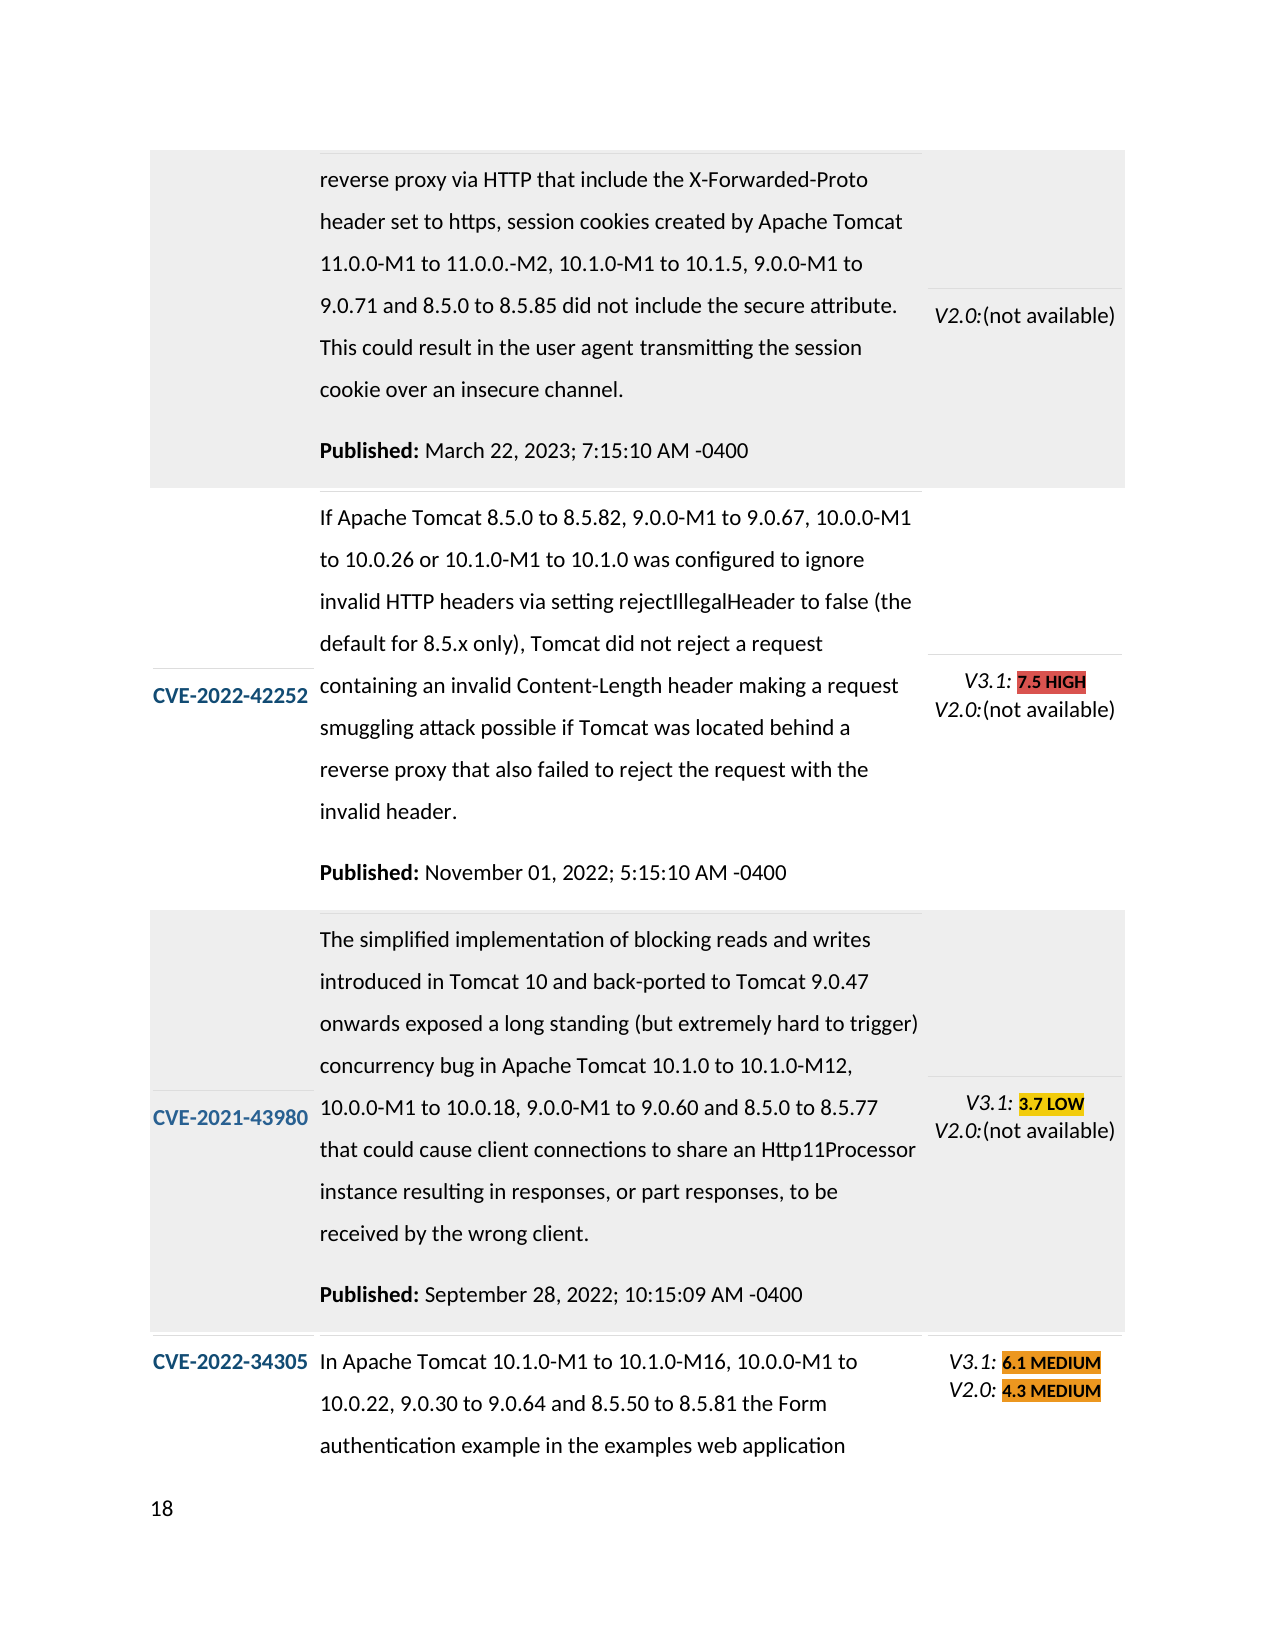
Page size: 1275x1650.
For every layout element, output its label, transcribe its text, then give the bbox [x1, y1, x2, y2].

table_cell V3.1: 6.1 MEDIUM V2.0: 4.3 MEDIUM [925, 1332, 1125, 1462]
table_cell CVE-2021-43980 [150, 910, 317, 1332]
table_cell In Apache Tomcat 10.1.0-M1 to 10.1.0-M16, 10.0.0-M1 to 10.0.22, 9.0.30 to 9.0.64 and 8.5.50 to 8.5.81 the Form authentication example in the examples web application [317, 1332, 925, 1462]
table_cell The simplified implementation of blocking reads and writes introduced in Tomcat 10 and back-ported to Tomcat 9.0.47 onwards exposed a long standing (but extremely hard to trigger) concurrency bug in Apache Tomcat 10.1.0 to 10.1.0-M12, 10.0.0-M1 to 10.0.18, 9.0.0-M1 to 9.0.60 and 8.5.0 to 8.5.77 that could cause client connections to share an Http11Processor instance resulting in responses, or part responses, to be received by the wrong client. Published: September 28, 2022; 10:15:09 AM -0400 [317, 910, 925, 1332]
table_cell [150, 150, 317, 488]
table_cell reverse proxy via HTTP that include the X-Forwarded-Proto header set to https, session cookies created by Apache Tomcat 11.0.0-M1 to 11.0.0.-M2, 10.1.0-M1 to 10.1.5, 9.0.0-M1 to 9.0.71 and 8.5.0 to 8.5.85 did not include the secure attribute. This could result in the user agent transmitting the session cookie over an insecure channel. Published: March 22, 2023; 7:15:10 AM -0400 [317, 150, 925, 488]
table_cell V3.1: 3.7 LOW V2.0:(not available) [925, 910, 1125, 1332]
table_cell If Apache Tomcat 8.5.0 to 8.5.82, 9.0.0-M1 to 9.0.67, 10.0.0-M1 to 10.0.26 or 10.1.0-M1 to 10.1.0 was configured to ignore invalid HTTP headers via setting rejectIllegalHeader to false (the default for 8.5.x only), Tomcat did not reject a request containing an invalid Content-Length header making a request smuggling attack possible if Tomcat was located behind a reverse proxy that also failed to reject the request with the invalid header. Published: November 01, 2022; 5:15:10 AM -0400 [317, 488, 925, 910]
table_cell CVE-2022-34305 [150, 1332, 317, 1462]
table_cell V2.0:(not available) [925, 150, 1125, 488]
table_cell V3.1: 7.5 HIGH V2.0:(not available) [925, 488, 1125, 910]
table_cell CVE-2022-42252 [150, 488, 317, 910]
